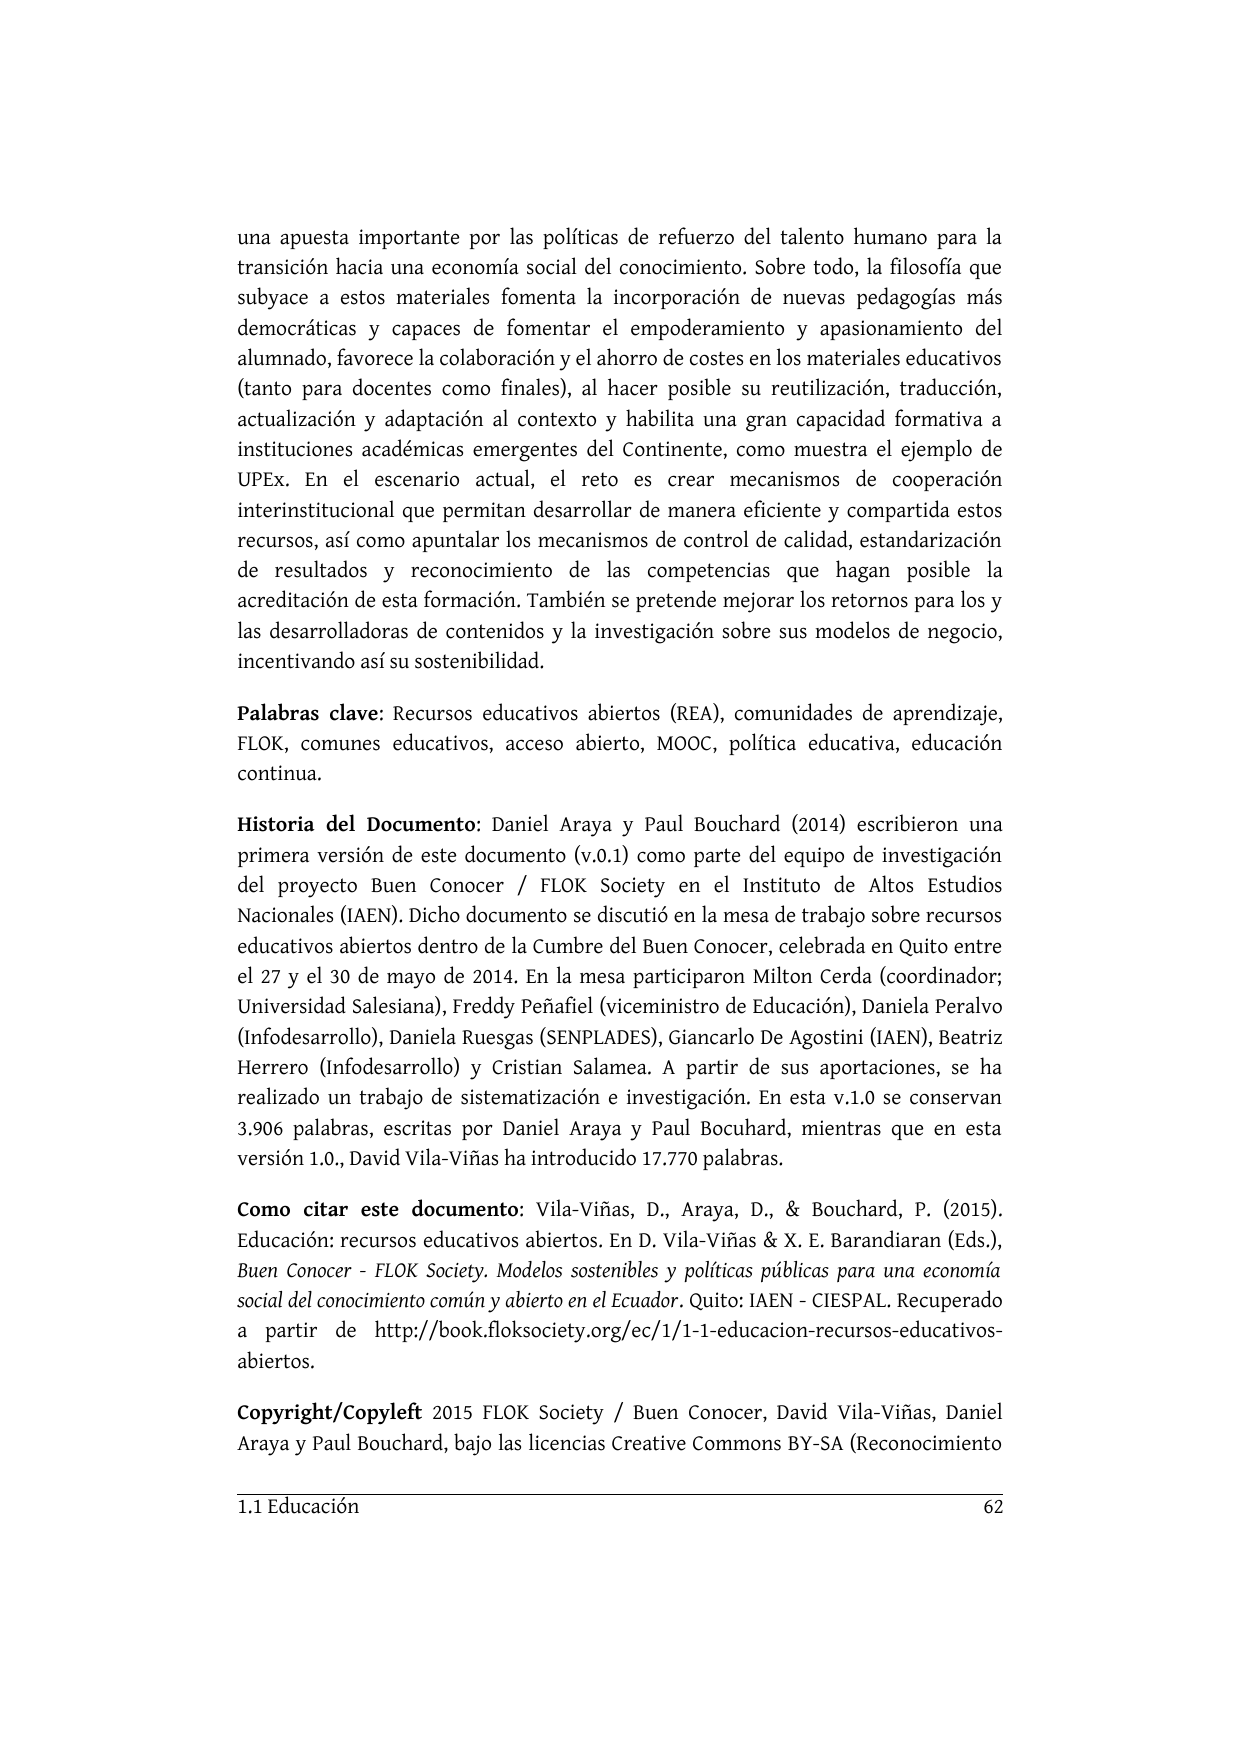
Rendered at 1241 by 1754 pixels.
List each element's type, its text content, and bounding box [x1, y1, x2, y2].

text Palabras clave: Recursos educativos abiertos (REA), comunidades de aprendizaje, FLOK, comunes educativos, acceso abierto, MOOC, política educativa, educación continua. [237, 701, 1003, 787]
text Copyright/Copyleft 2015 FLOK Society / Buen Conocer, David Vila-Viñas, Daniel Araya y Paul Bouchard, bajo las licencias Creative Commons BY-SA (Reconocimiento [237, 1400, 1003, 1456]
text Como citar este documento: Vila-Viñas, D., Araya, D., & Bouchard, P. (2015). Educación: recursos educativos abiertos. En D. Vila-Viñas & X. E. Barandiaran (Eds.), Buen Conocer - FLOK Society. Modelos sostenibles y políticas públicas para una economía social del conocimiento común y abierto en el Ecuador. Quito: IAEN - CIESPAL. Recuperado a partir de http://book.floksociety.org/ec/1/1-1-educacion-recursos-educativos-abiertos. [237, 1197, 1003, 1374]
text Historia del Documento: Daniel Araya y Paul Bouchard (2014) escribieron una primera versión de este documento (v.0.1) como parte del equipo de investigación del proyecto Buen Conocer / FLOK Society en el Instituto de Altos Estudios Nacionales (IAEN). Dicho documento se discutió en la mesa de trabajo sobre recursos educativos abiertos dentro de la Cumbre del Buen Conocer, celebrada en Quito entre el 27 y el 30 de mayo de 2014. En la mesa participaron Milton Cerda (coordinador; Universidad Salesiana), Freddy Peñafiel (viceministro de Educación), Daniela Peralvo (Infodesarrollo), Daniela Ruesgas (SENPLADES), Giancarlo De Agostini (IAEN), Beatriz Herrero (Infodesarrollo) y Cristian Salamea. A partir de sus aportaciones, se ha realizado un trabajo de sistematización e investigación. En esta v.1.0 se conservan 3.906 palabras, escritas por Daniel Araya y Paul Bocuhard, mientras que en esta versión 1.0., David Vila-Viñas ha introducido 17.770 palabras. [237, 813, 1003, 1171]
text una apuesta importante por las políticas de refuerzo del talento humano para la transición hacia una economía social del conocimiento. Sobre todo, la filosofía que subyace a estos materiales fomenta la incorporación de nuevas pedagogías más democráticas y capaces de fomentar el empoderamiento y apasionamiento del alumnado, favorece la colaboración y el ahorro de costes en los materiales educativos (tanto para docentes como finales), al hacer posible su reutilización, traducción, actualización y adaptación al contexto y habilita una gran capacidad formativa a instituciones académicas emergentes del Continente, como muestra el ejemplo de UPEx. En el escenario actual, el reto es crear mecanismos de cooperación interinstitucional que permitan desarrollar de manera eficiente y compartida estos recursos, así como apuntalar los mecanismos de control de calidad, estandarización de resultados y reconocimiento de las competencias que hagan posible la acreditación de esta formación. También se pretende mejorar los retornos para los y las desarrolladoras de contenidos y la investigación sobre sus modelos de negocio, incentivando así su sostenibilidad. [237, 225, 1003, 675]
